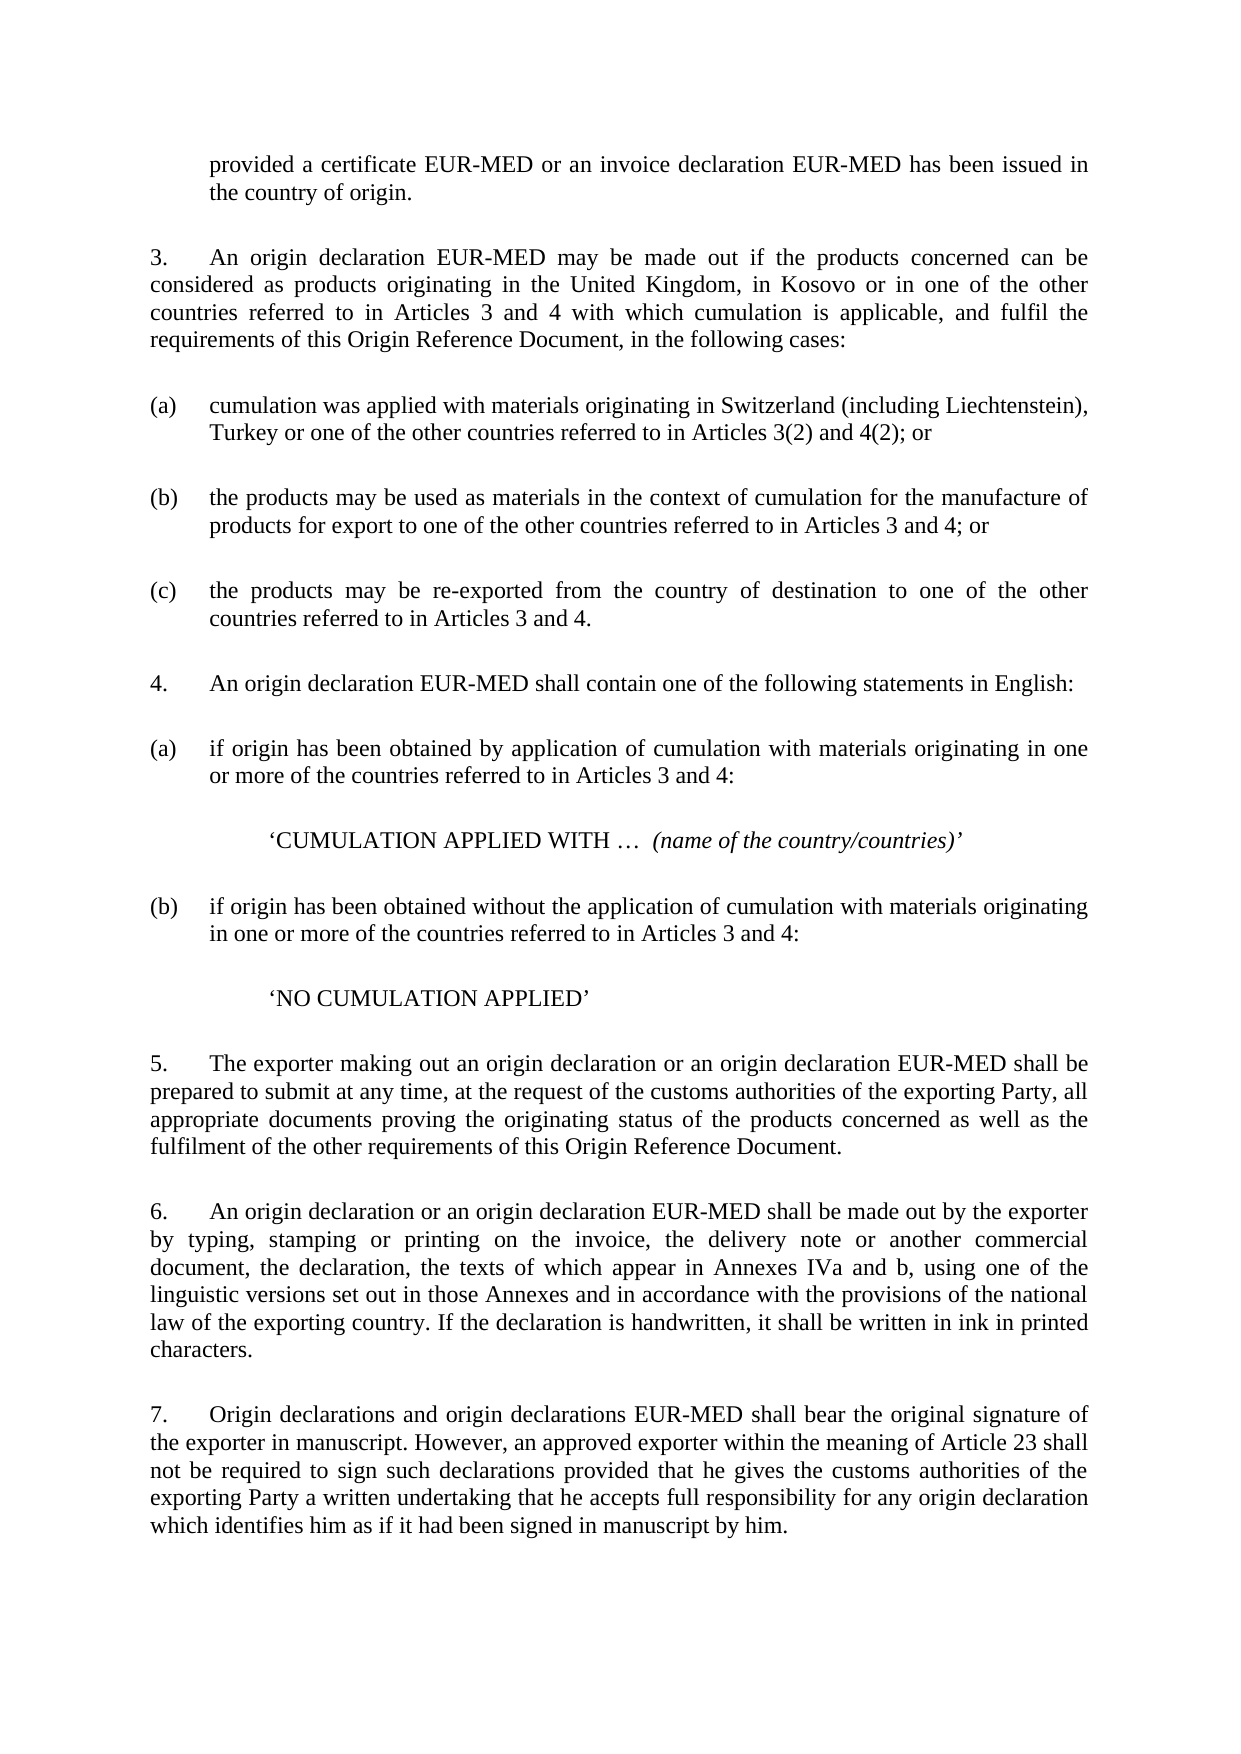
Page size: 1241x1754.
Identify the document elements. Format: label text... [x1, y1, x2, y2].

list provided a certificate EUR-MED or an invoice declaration EUR-MED has been issued in the country of origin. [150, 150, 1090, 205]
text (c) the products may be re-exported from the country of destination to one of the other countries referred to in Articles 3 and 4. [150, 576, 1090, 631]
list An origin declaration or an origin declaration EUR-MED shall be made out by the exporter by typing, stamping or printing on the invoice, the delivery note or another commercial document, the declaration, the texts of which appear in Annexes IVa and b, using one of the linguistic versions set out in those Annexes and in accordance with the provisions of the national law of the exporting country. If the declaration is handwritten, it shall be written in ink in printed characters. [150, 1197, 1090, 1363]
list if origin has been obtained by application of cumulation with materials originating in one or more of the countries referred to in Articles 3 and 4: [150, 734, 1090, 789]
list An origin declaration EUR-MED may be made out if the products concerned can be considered as products originating in the United Kingdom, in Kosovo or in one of the other countries referred to in Articles 3 and 4 with which cumulation is applicable, and fulfil the requirements of this Origin Reference Document, in the following cases: [150, 243, 1090, 353]
list if origin has been obtained without the application of cumulation with materials originating in one or more of the countries referred to in Articles 3 and 4: [150, 892, 1090, 947]
text ‘NO CUMULATION APPLIED’ [268, 984, 1090, 1012]
list An origin declaration EUR-MED shall contain one of the following statements in English: [150, 669, 1090, 696]
list Origin declarations and origin declarations EUR-MED shall bear the original signature of the exporter in manuscript. However, an approved exporter within the meaning of Article 23 shall not be required to sign such declarations provided that he gives the customs authorities of the exporting Party a written undertaking that he accepts full responsibility for any origin declaration which identifies him as if it had been signed in manuscript by him. [150, 1401, 1090, 1538]
text (b) the products may be used as materials in the context of cumulation for the manufacture of products for export to one of the other countries referred to in Articles 3 and 4; or [150, 483, 1090, 538]
list The exporter making out an origin declaration or an origin declaration EUR-MED shall be prepared to submit at any time, at the request of the customs authorities of the exporting Party, all appropriate documents proving the originating status of the products concerned as well as the fulfilment of the other requirements of this Origin Reference Document. [150, 1049, 1090, 1160]
text ‘CUMULATION APPLIED WITH … (name of the country/countries)’ [268, 827, 1090, 854]
text (a) cumulation was applied with materials originating in Switzerland (including Liechtenstein), Turkey or one of the other countries referred to in Articles 3(2) and 4(2); or [150, 391, 1090, 446]
